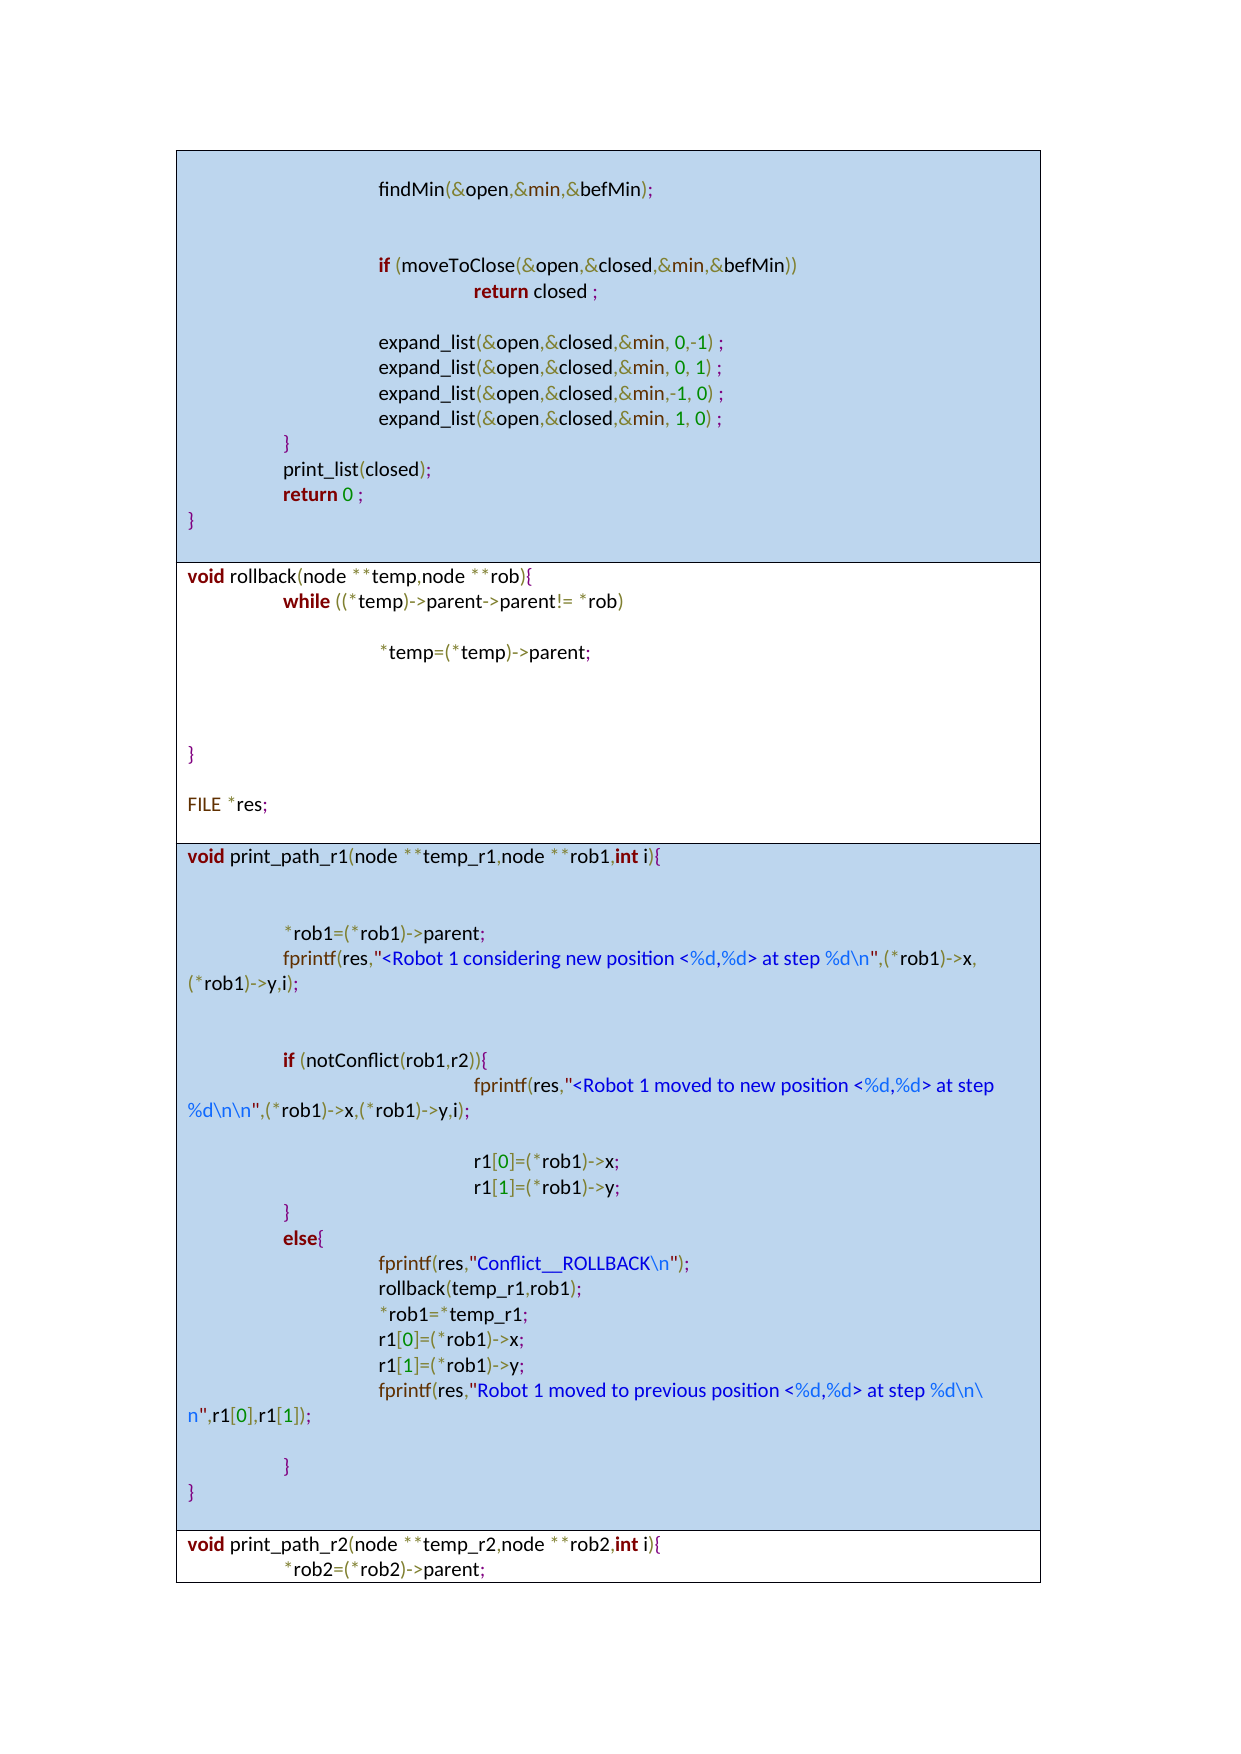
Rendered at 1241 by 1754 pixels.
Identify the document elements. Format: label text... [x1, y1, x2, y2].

table_cell findMin(&open,&min,&befMin); if (moveToClose(&open,&closed,&min,&befMin)) return closed ; expand_list(&open,&closed,&min, 0,-1) ; expand_list(&open,&closed,&min, 0, 1) ; expand_list(&open,&closed,&min,-1, 0) ; expand_list(&open,&closed,&min, 1, 0) ; } print_list(closed); return 0 ; } [177, 151, 1040, 562]
table_cell void print_path_r2(node **temp_r2,node **rob2,int i){ *rob2=(*rob2)->parent; [177, 1531, 1040, 1582]
table_cell void print_path_r1(node **temp_r1,node **rob1,int i){ *rob1=(*rob1)->parent; fprintf(res,"<Robot 1 considering new position <%d,%d> at step %d\n",(*rob1)->x,(*rob1)->y,i); if (notConflict(rob1,r2)){ fprintf(res,"<Robot 1 moved to new position <%d,%d> at step %d\n\n",(*rob1)->x,(*rob1)->y,i); r1[0]=(*rob1)->x; r1[1]=(*rob1)->y; } else{ fprintf(res,"Conflict__ROLLBACK\n"); rollback(temp_r1,rob1); *rob1=*temp_r1; r1[0]=(*rob1)->x; r1[1]=(*rob1)->y; fprintf(res,"Robot 1 moved to previous position <%d,%d> at step %d\n\n",r1[0],r1[1]); } } [177, 844, 1040, 1530]
table_cell void rollback(node **temp,node **rob){ while ((*temp)->parent->parent!= *rob) *temp=(*temp)->parent; } FILE *res; [177, 563, 1040, 842]
